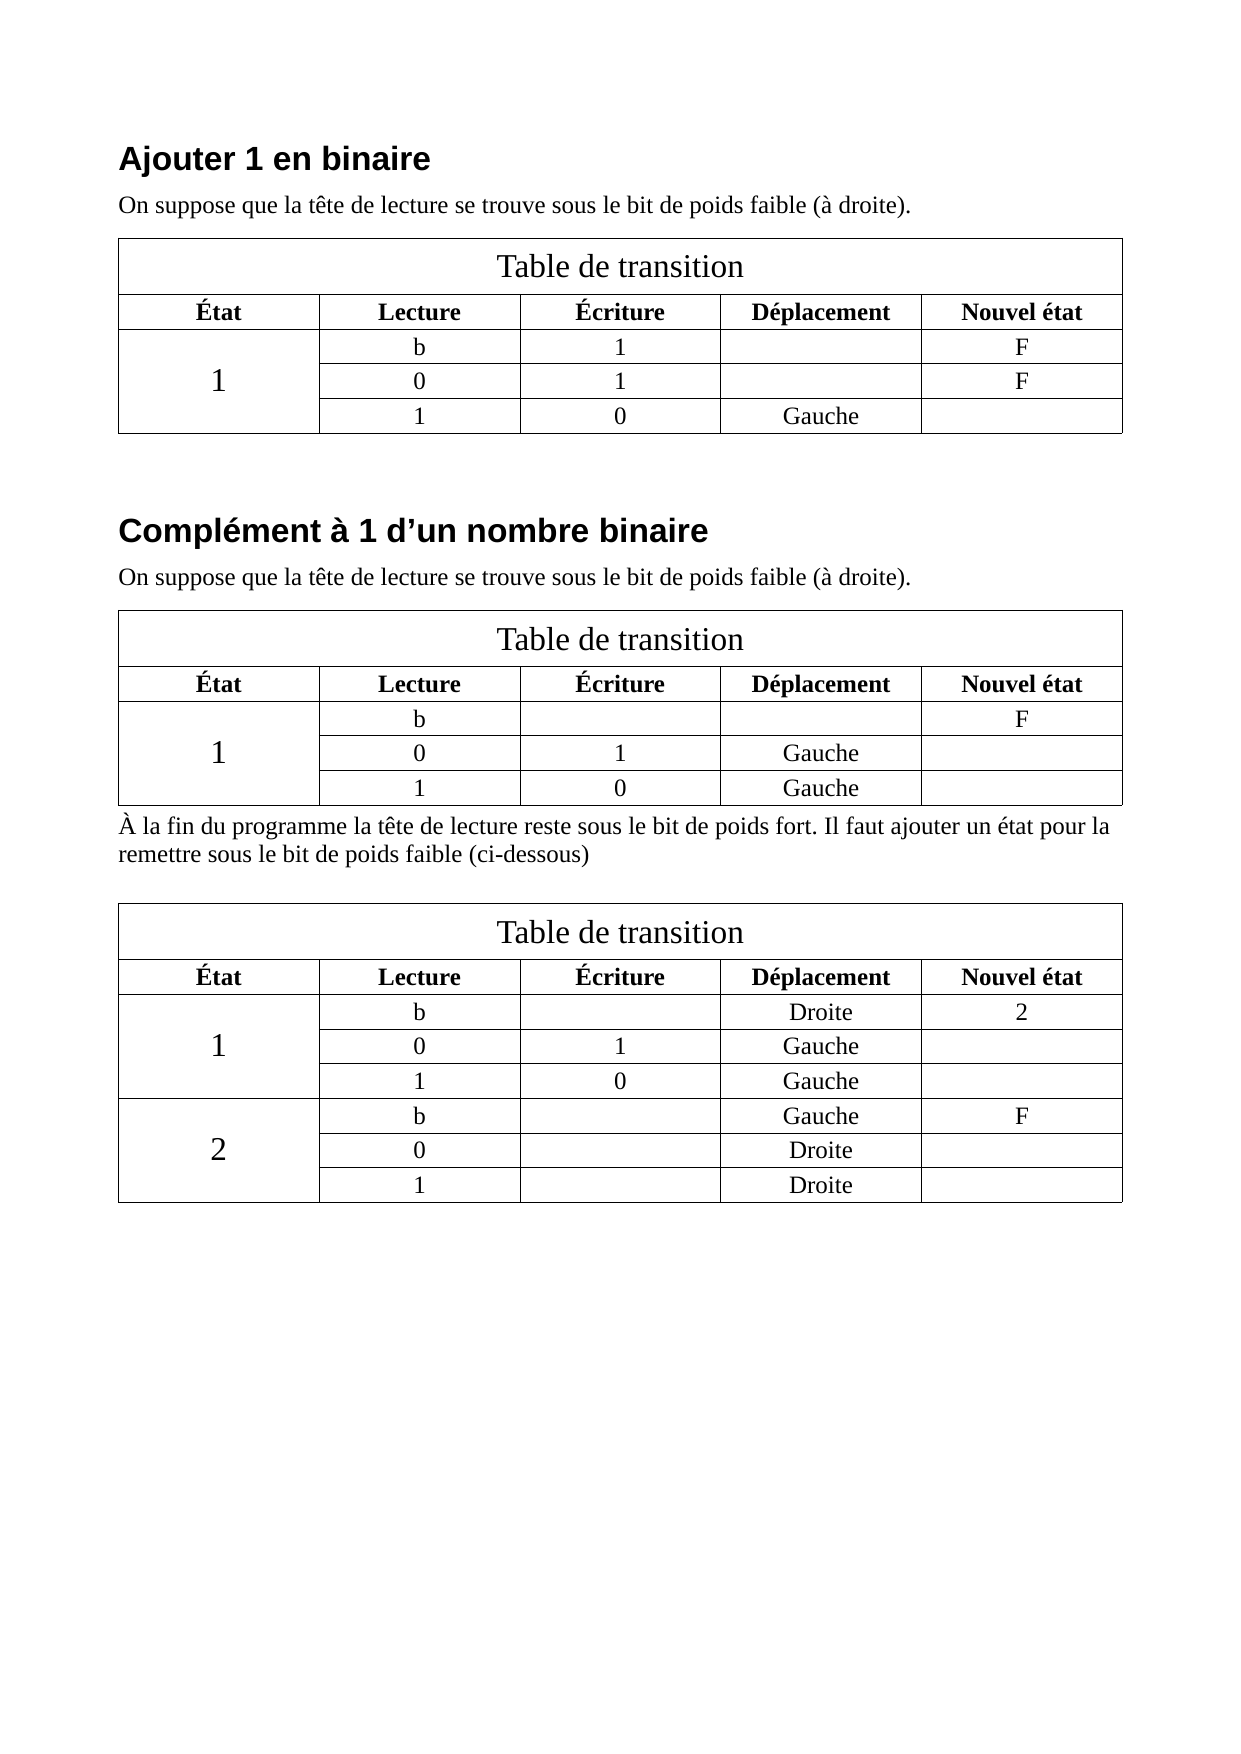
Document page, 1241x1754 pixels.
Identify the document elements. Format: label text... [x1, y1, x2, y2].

table_cell 1 [320, 1064, 520, 1098]
table_cell Droite [721, 995, 921, 1028]
table_cell 1 [320, 771, 520, 805]
table_cell [922, 399, 1122, 433]
table_cell [521, 1168, 720, 1202]
table_cell Droite [721, 1134, 921, 1167]
table_cell 0 [320, 1134, 520, 1167]
table_cell Déplacement [721, 295, 921, 328]
table_cell Lecture [320, 295, 520, 328]
table_cell 1 [119, 330, 319, 433]
table_cell [922, 771, 1122, 805]
table_cell Gauche [721, 1099, 921, 1132]
table_cell [922, 1168, 1122, 1202]
table_cell 1 [119, 995, 319, 1098]
table_cell [922, 1134, 1122, 1167]
table_cell 1 [521, 330, 720, 363]
table_cell [922, 1064, 1122, 1098]
table_cell [721, 364, 921, 398]
table_cell 1 [320, 399, 520, 433]
table_cell 1 [119, 702, 319, 805]
table_cell [521, 702, 720, 735]
table_cell Gauche [721, 1064, 921, 1098]
table_cell État [119, 667, 319, 701]
table_cell 0 [521, 771, 720, 805]
table_cell Lecture [320, 667, 520, 701]
table_cell 0 [320, 364, 520, 398]
table_cell Écriture [521, 960, 720, 994]
subtitle Complément à 1 d’un nombre binaire [118, 511, 1122, 550]
table_cell Écriture [521, 295, 720, 328]
table_cell État [119, 295, 319, 328]
table_cell F [922, 364, 1122, 398]
text On suppose que la tête de lecture se trouve sous le bit de poids faible (à droite). [118, 190, 1122, 219]
table_cell b [320, 1099, 520, 1132]
table_cell [721, 330, 921, 363]
table_cell b [320, 330, 520, 363]
table_cell 1 [320, 1168, 520, 1202]
table_cell F [922, 1099, 1122, 1132]
table_cell Gauche [721, 736, 921, 770]
table_cell 1 [521, 736, 720, 770]
table_header Table de transition [119, 904, 1122, 959]
table_cell [922, 1030, 1122, 1063]
table_cell b [320, 702, 520, 735]
table_cell 2 [922, 995, 1122, 1028]
text À la fin du programme la tête de lecture reste sous le bit de poids fort. Il faut ajouter un état pour la remettre sous le bit de poids faible (ci-dessous) [118, 811, 1122, 868]
table_cell Gauche [721, 1030, 921, 1063]
table_cell 0 [320, 1030, 520, 1063]
table_cell Gauche [721, 399, 921, 433]
table_cell Droite [721, 1168, 921, 1202]
table_cell Gauche [721, 771, 921, 805]
table_cell 1 [521, 364, 720, 398]
table_cell Déplacement [721, 960, 921, 994]
table_cell [521, 1134, 720, 1167]
table_cell 0 [521, 1064, 720, 1098]
table_header Table de transition [119, 611, 1122, 666]
table_cell Nouvel état [922, 960, 1122, 994]
table_cell État [119, 960, 319, 994]
table_cell Lecture [320, 960, 520, 994]
subtitle Ajouter 1 en binaire [118, 139, 1122, 178]
table_cell [721, 702, 921, 735]
table_cell 0 [521, 399, 720, 433]
table_cell b [320, 995, 520, 1028]
table_cell Nouvel état [922, 295, 1122, 328]
table_cell F [922, 330, 1122, 363]
table_cell 1 [521, 1030, 720, 1063]
table_header Table de transition [119, 239, 1122, 294]
table_cell Déplacement [721, 667, 921, 701]
table_cell [922, 736, 1122, 770]
text On suppose que la tête de lecture se trouve sous le bit de poids faible (à droite). [118, 562, 1122, 591]
table_cell Nouvel état [922, 667, 1122, 701]
table_cell 0 [320, 736, 520, 770]
table_cell Écriture [521, 667, 720, 701]
table_cell 2 [119, 1099, 319, 1202]
table_cell [521, 995, 720, 1028]
table_cell [521, 1099, 720, 1132]
table_cell F [922, 702, 1122, 735]
